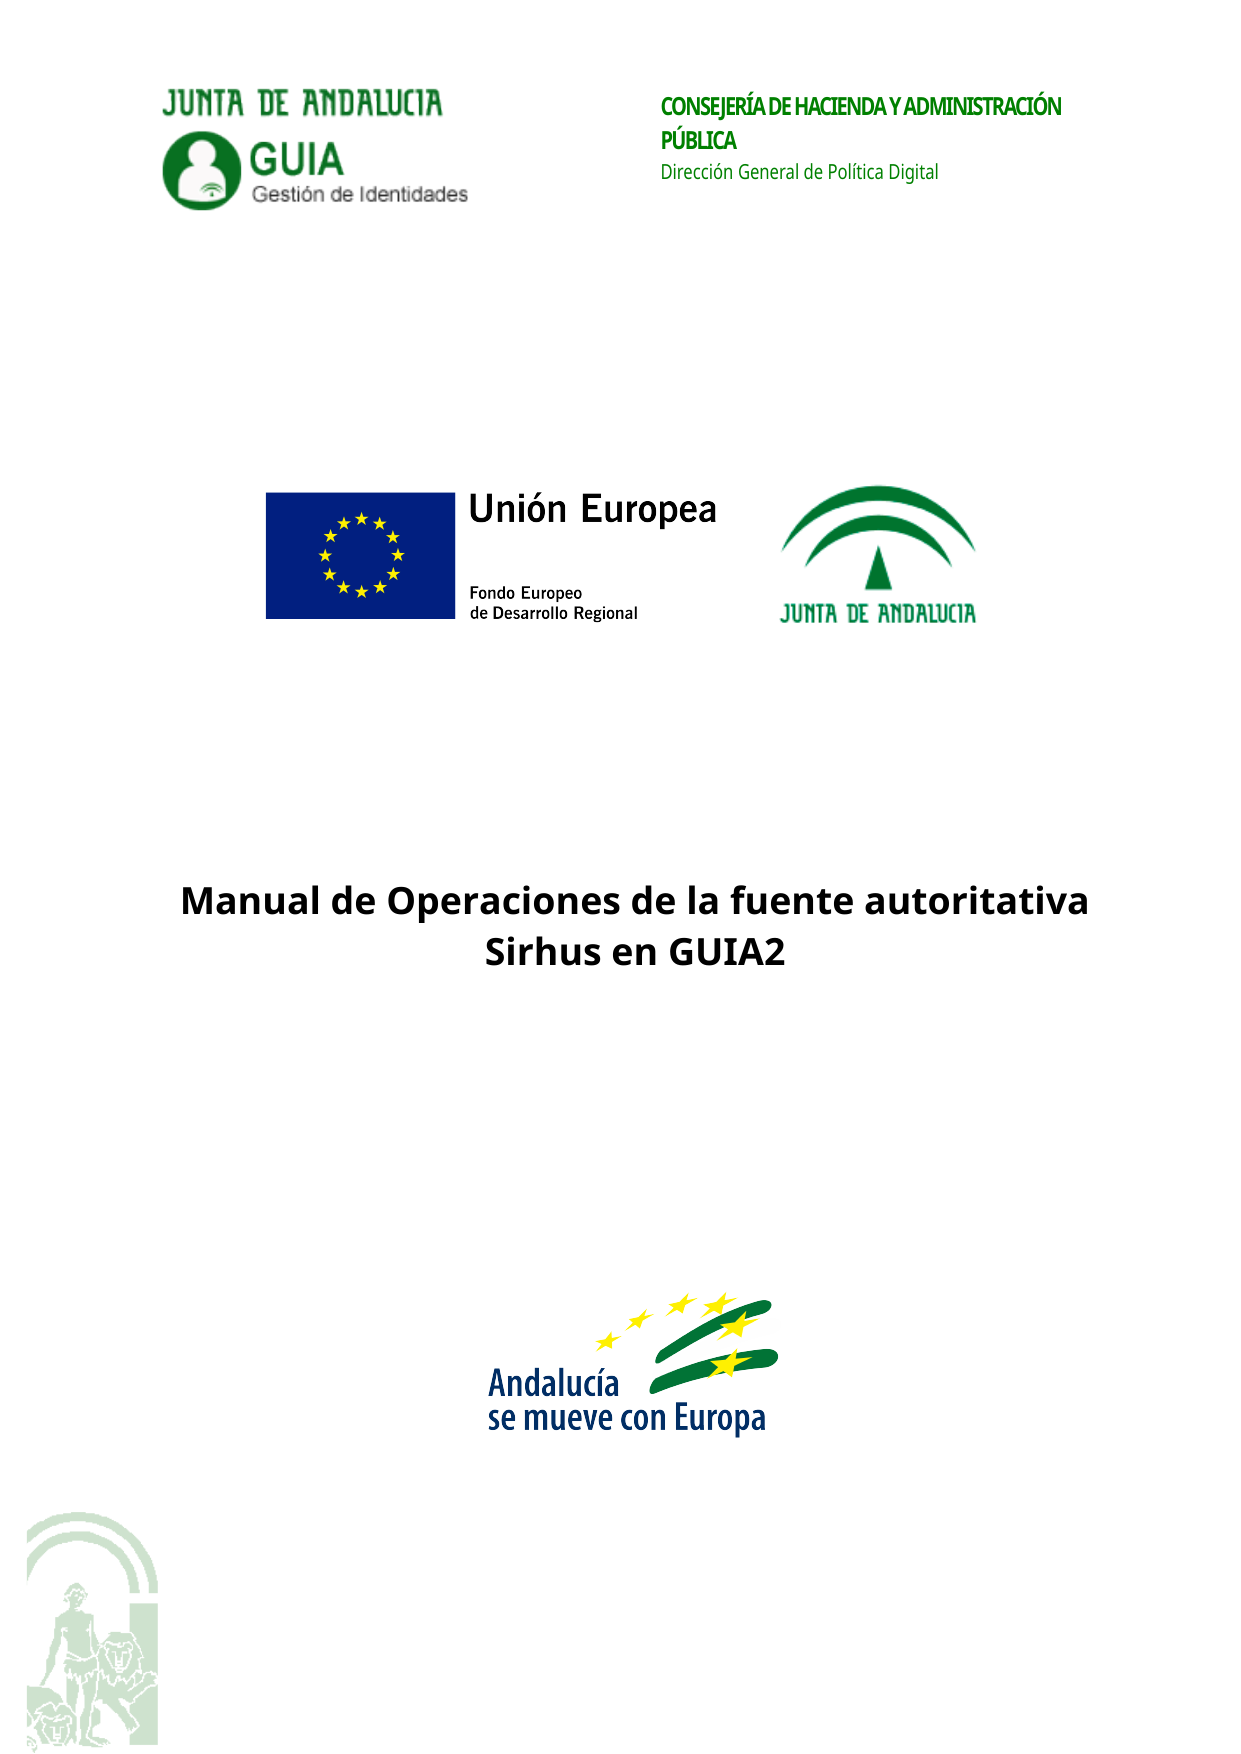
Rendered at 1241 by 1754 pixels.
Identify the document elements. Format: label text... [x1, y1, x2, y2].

picture [256, 488, 733, 626]
table_header [733, 426, 1027, 663]
table_header [258, 426, 733, 488]
picture [488, 1291, 782, 1438]
picture [759, 442, 996, 664]
title Manual de Operaciones de la fuente autoritativa Sirhus en GUIA2 [148, 874, 1122, 976]
table_header [258, 626, 733, 698]
table_header [733, 664, 1027, 698]
picture [147, 82, 498, 225]
picture [26, 1511, 159, 1753]
